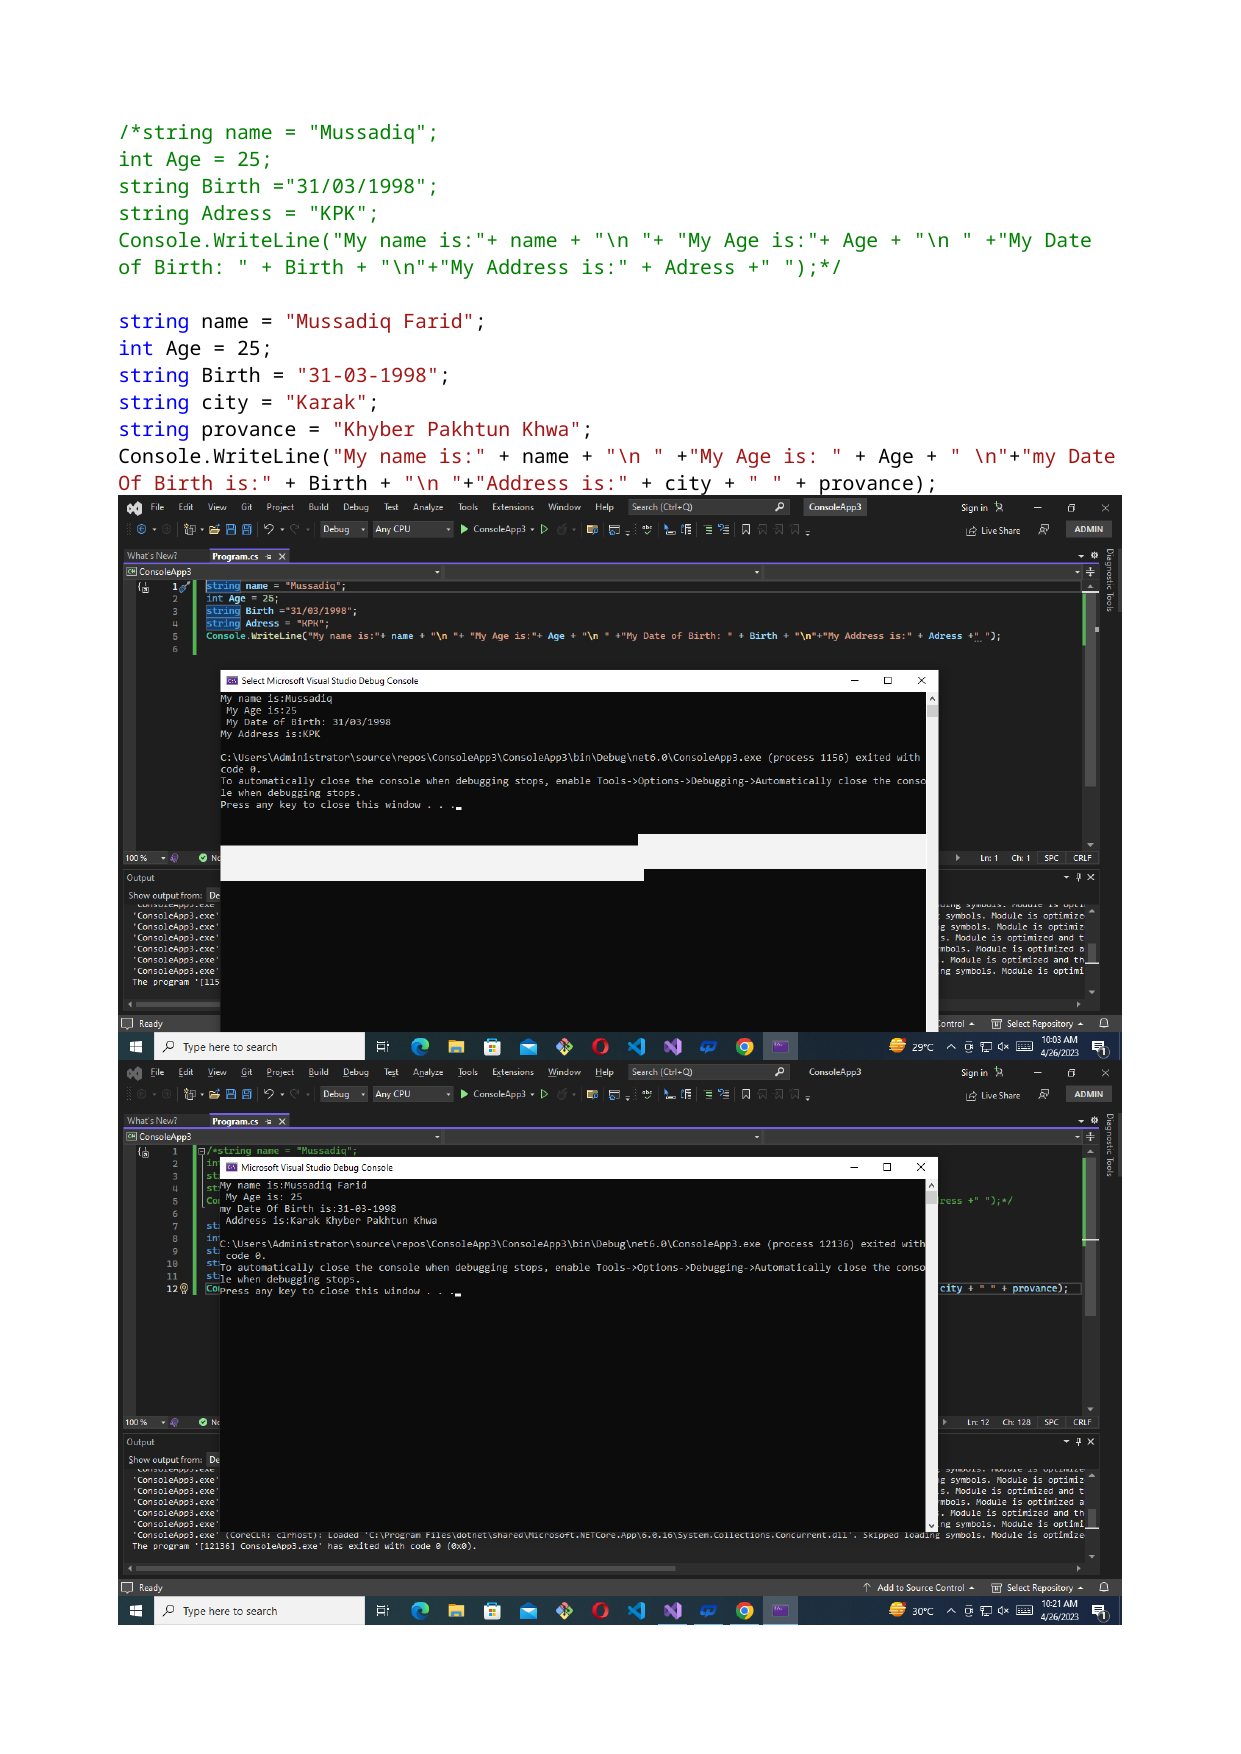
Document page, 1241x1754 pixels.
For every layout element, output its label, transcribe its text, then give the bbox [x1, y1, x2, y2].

text Console.WriteLine("My name is:" + name + "\n " +"My Age is: " + Age + " \n"+"my Date Of Birth is:" + Birth + "\n "+"Address is:" + city + " " + provance); [118, 442, 1122, 495]
text string Birth = "31-03-1998"; [118, 361, 1122, 388]
text int Age = 25; [118, 145, 1122, 172]
text string Birth ="31/03/1998"; [118, 172, 1122, 199]
text Console.WriteLine("My name is:"+ name + "\n "+ "My Age is:"+ Age + "\n " +"My Date of Birth: " + Birth + "\n"+"My Address is:" + Adress +" ");*/ [118, 226, 1122, 280]
text string Adress = "KPK"; [118, 199, 1122, 226]
text string name = "Mussadiq Farid"; [118, 307, 1122, 334]
text int Age = 25; [118, 334, 1122, 361]
text /*string name = "Mussadiq"; [118, 118, 1122, 145]
text string provance = "Khyber Pakhtun Khwa"; [118, 415, 1122, 442]
text string city = "Karak"; [118, 388, 1122, 415]
